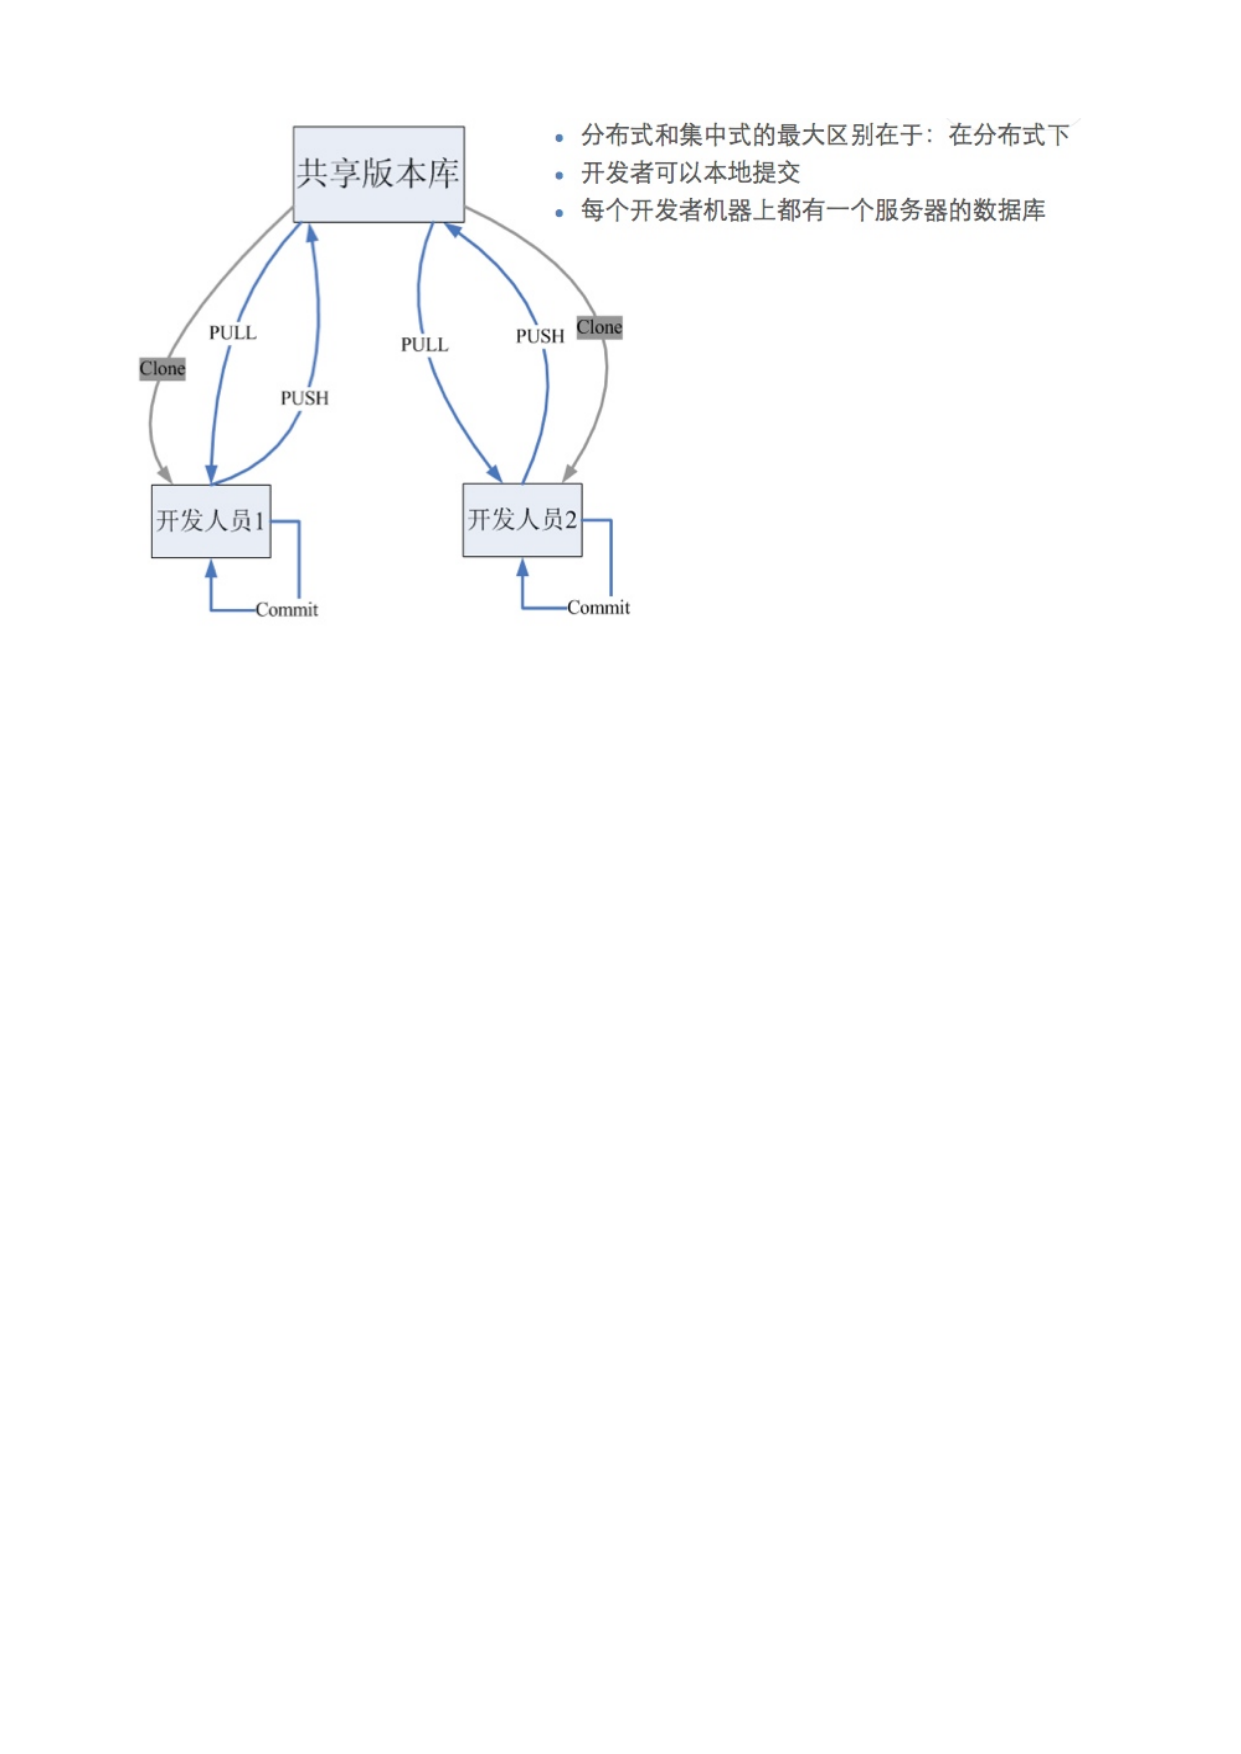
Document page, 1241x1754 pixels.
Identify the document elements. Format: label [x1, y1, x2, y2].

picture [118, 118, 1082, 665]
